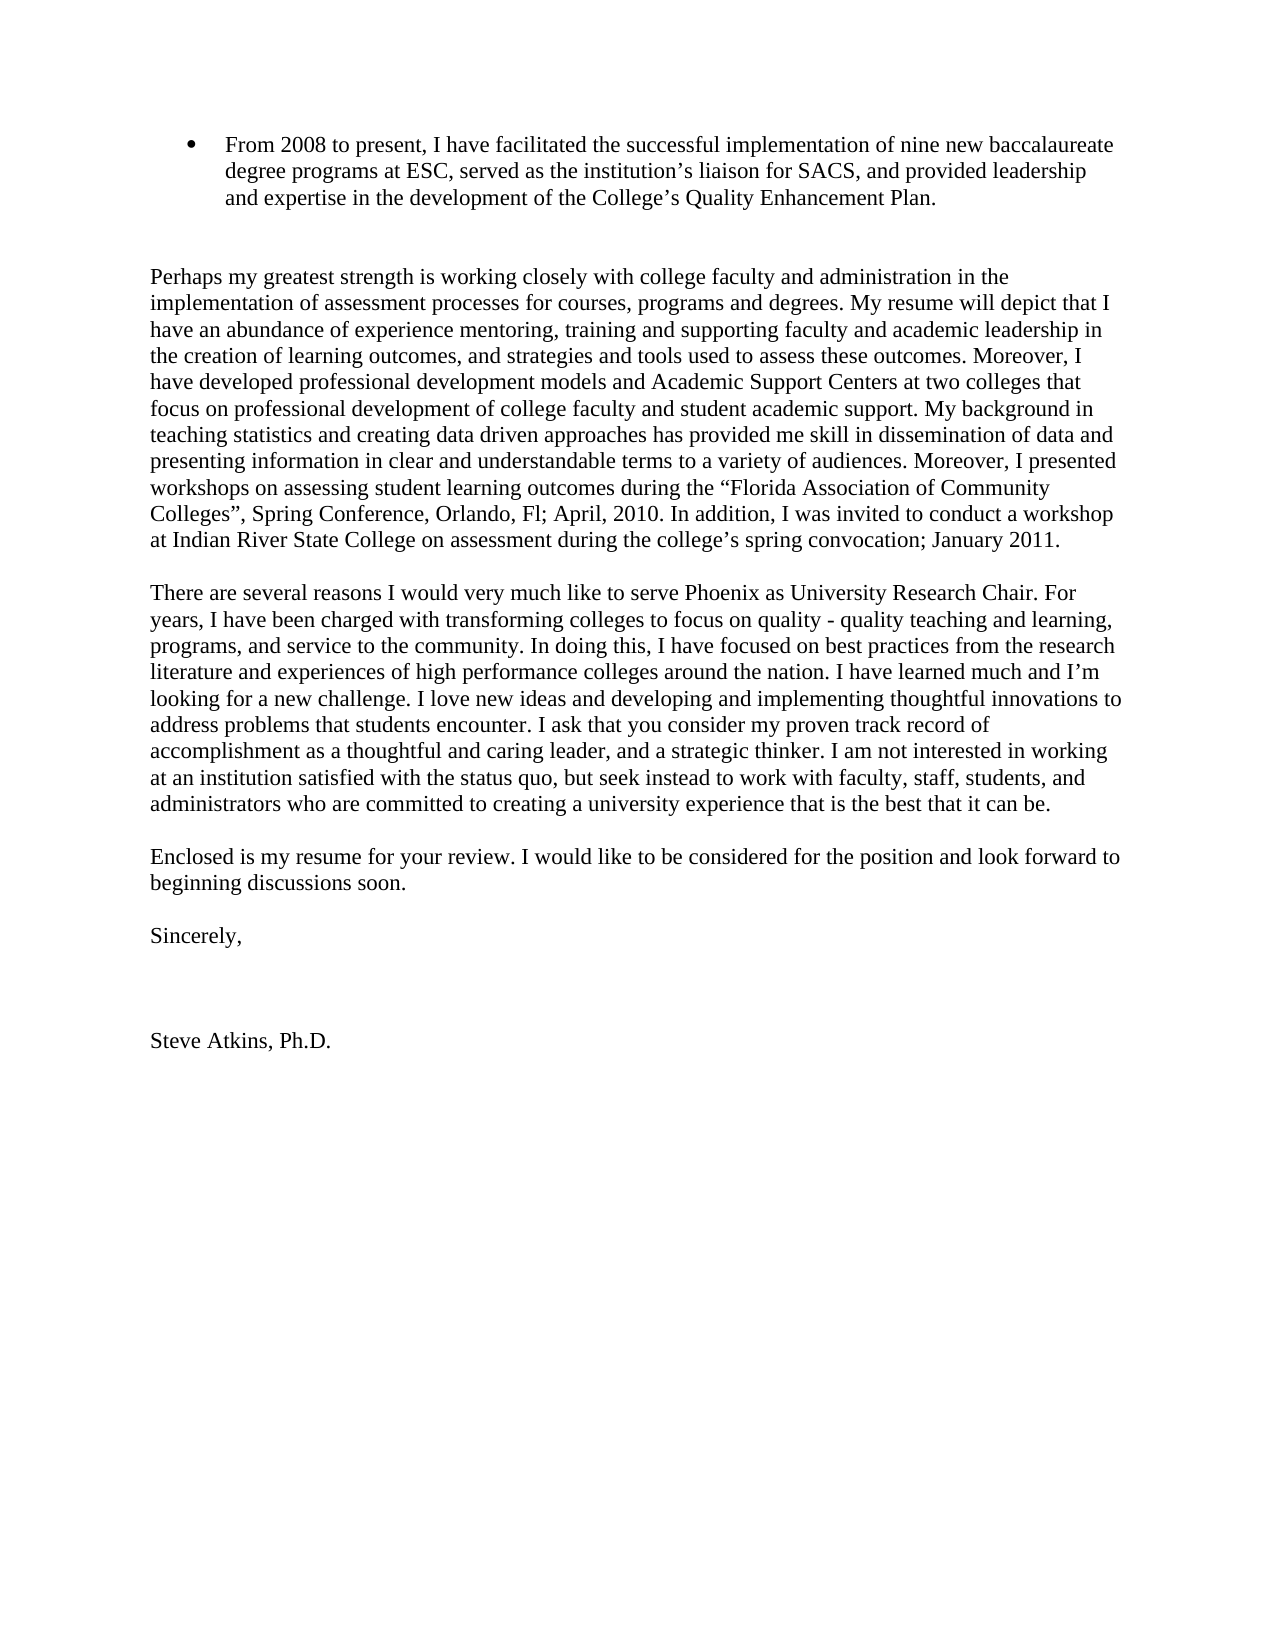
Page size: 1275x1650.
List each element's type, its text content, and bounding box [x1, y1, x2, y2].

text Sincerely, [150, 922, 1125, 948]
list From 2008 to present, I have facilitated the successful implementation of nine new baccalaureate degree programs at ESC, served as the institution’s liaison for SACS, and provided leadership and expertise in the development of the College’s Quality Enhancement Plan. [187, 131, 1125, 210]
text Enclosed is my resume for your review. I would like to be considered for the position and look forward to beginning discussions soon. [150, 843, 1125, 896]
text Steve Atkins, Ph.D. [150, 1027, 1125, 1054]
text Perhaps my greatest strength is working closely with college faculty and administration in the implementation of assessment processes for courses, programs and degrees. My resume will depict that I have an abundance of experience mentoring, training and supporting faculty and academic leadership in the creation of learning outcomes, and strategies and tools used to assess these outcomes. Moreover, I have developed professional development models and Academic Support Centers at two colleges that focus on professional development of college faculty and student academic support. My background in teaching statistics and creating data driven approaches has provided me skill in dissemination of data and presenting information in clear and understandable terms to a variety of audiences. Moreover, I presented workshops on assessing student learning outcomes during the “Florida Association of Community Colleges”, Spring Conference, Orlando, Fl; April, 2010. In addition, I was invited to conduct a workshop at Indian River State College on assessment during the college’s spring convocation; January 2011. [150, 263, 1125, 553]
text There are several reasons I would very much like to serve Phoenix as University Research Chair. For years, I have been charged with transforming colleges to focus on quality - quality teaching and learning, programs, and service to the community. In doing this, I have focused on best practices from the research literature and experiences of high performance colleges around the nation. I have learned much and I’m looking for a new challenge. I love new ideas and developing and implementing thoughtful innovations to address problems that students encounter. I ask that you consider my proven track record of accomplishment as a thoughtful and caring leader, and a strategic thinker. I am not interested in working at an institution satisfied with the status quo, but seek instead to work with faculty, staff, students, and administrators who are committed to creating a university experience that is the best that it can be. [150, 579, 1125, 816]
